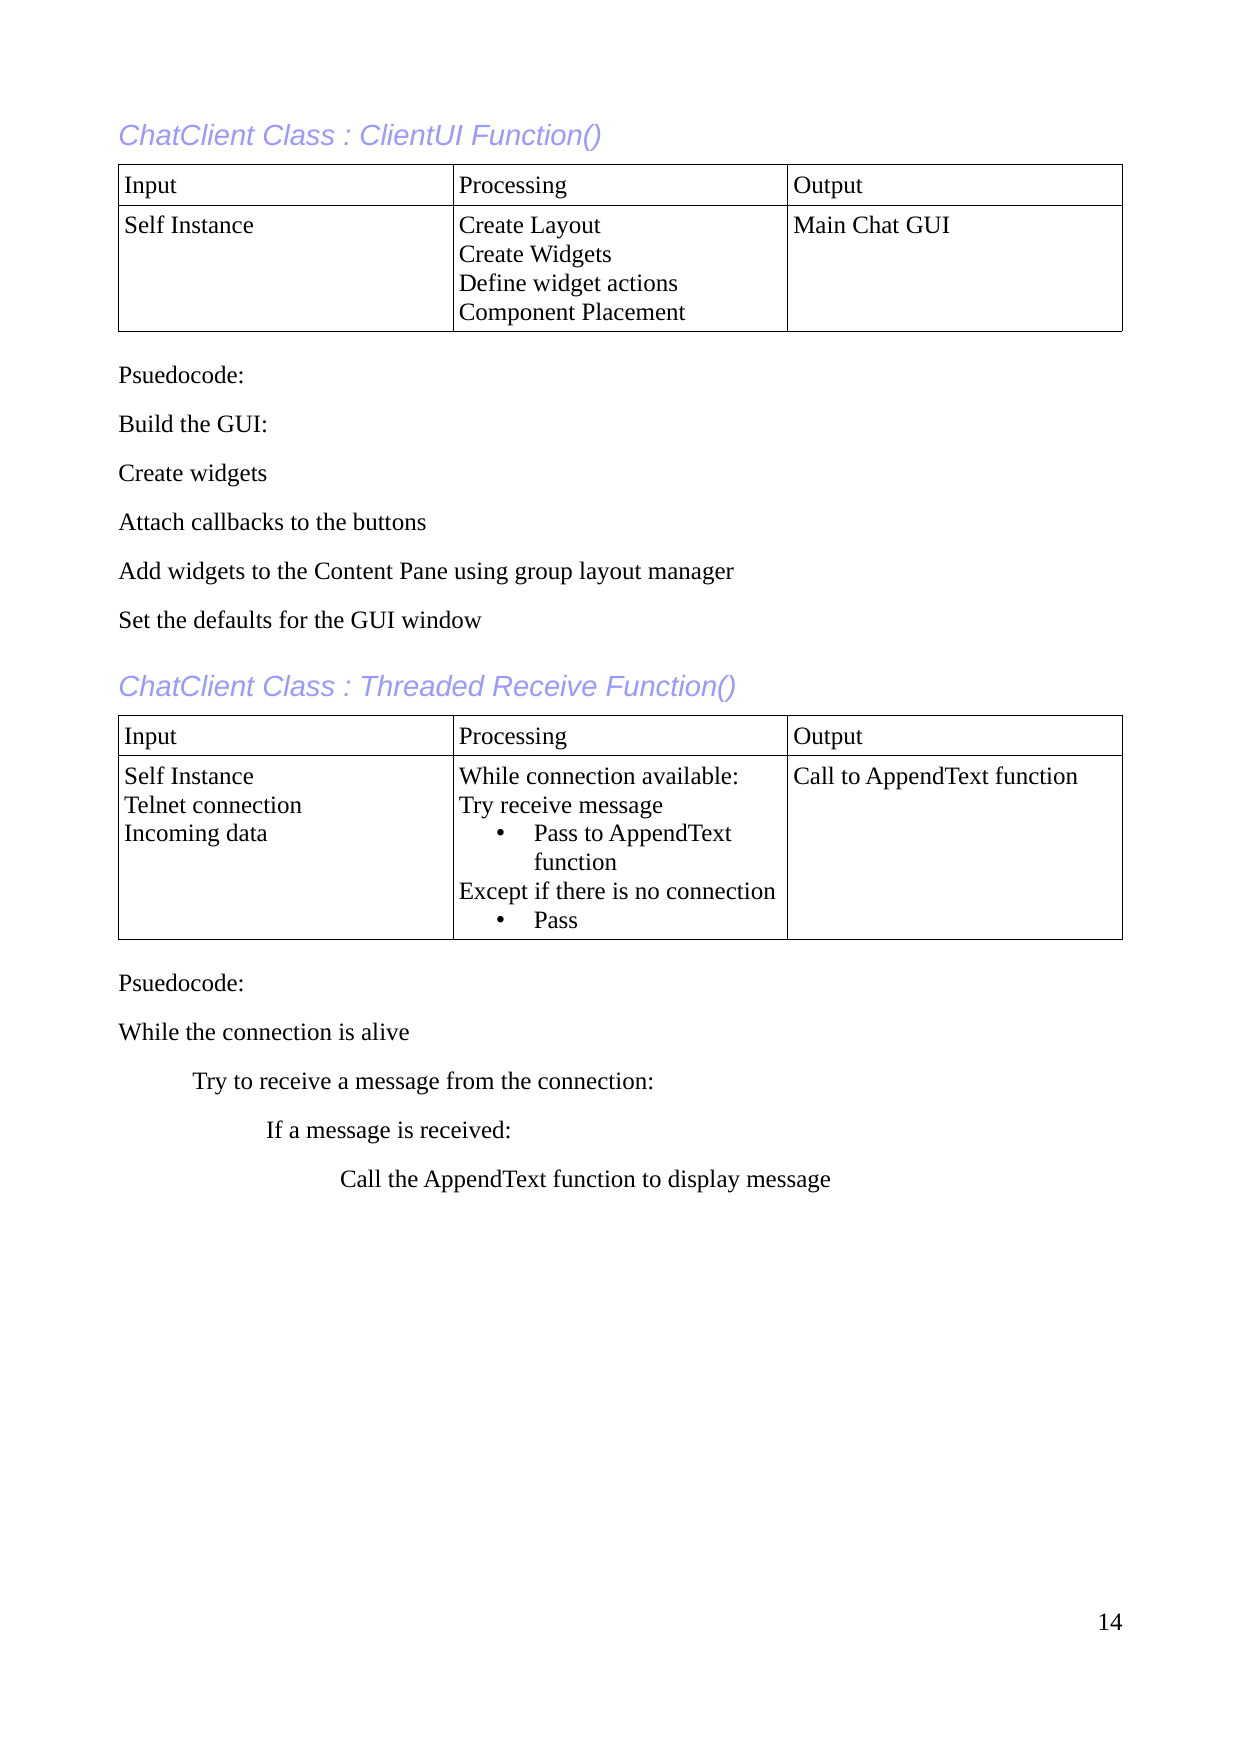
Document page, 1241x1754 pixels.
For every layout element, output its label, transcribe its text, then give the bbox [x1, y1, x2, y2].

table_cell Main Chat GUI [788, 206, 1122, 331]
table_header Input [119, 165, 453, 204]
table_header Input [119, 716, 453, 755]
table_header Processing [454, 165, 787, 204]
text Call the AppendText function to display message [118, 1164, 1122, 1193]
table_header Output [788, 716, 1122, 755]
table_cell Self Instance [119, 206, 453, 331]
text While the connection is alive [118, 1017, 1122, 1046]
text Add widgets to the Content Pane using group layout manager [118, 556, 1122, 585]
text Build the GUI: [118, 409, 1122, 438]
subtitle ChatClient Class : ClientUI Function() [118, 118, 1122, 152]
text Psuedocode: [118, 968, 1122, 997]
table_cell While connection available: Try receive message Pass to AppendText function Except if there is no connection Pass [454, 756, 787, 939]
text Create widgets [118, 458, 1122, 487]
text Attach callbacks to the buttons [118, 507, 1122, 536]
table_cell Self Instance Telnet connection Incoming data [119, 756, 453, 939]
table_cell Call to AppendText function [788, 756, 1122, 939]
table_header Processing [454, 716, 787, 755]
table_cell Create Layout Create Widgets Define widget actions Component Placement [454, 206, 787, 331]
subtitle ChatClient Class : Threaded Receive Function() [118, 669, 1122, 702]
text Try to receive a message from the connection: [118, 1066, 1122, 1095]
text Set the defaults for the GUI window [118, 605, 1122, 634]
table_header Output [788, 165, 1122, 204]
text Psuedocode: [118, 360, 1122, 389]
text If a message is received: [118, 1115, 1122, 1144]
